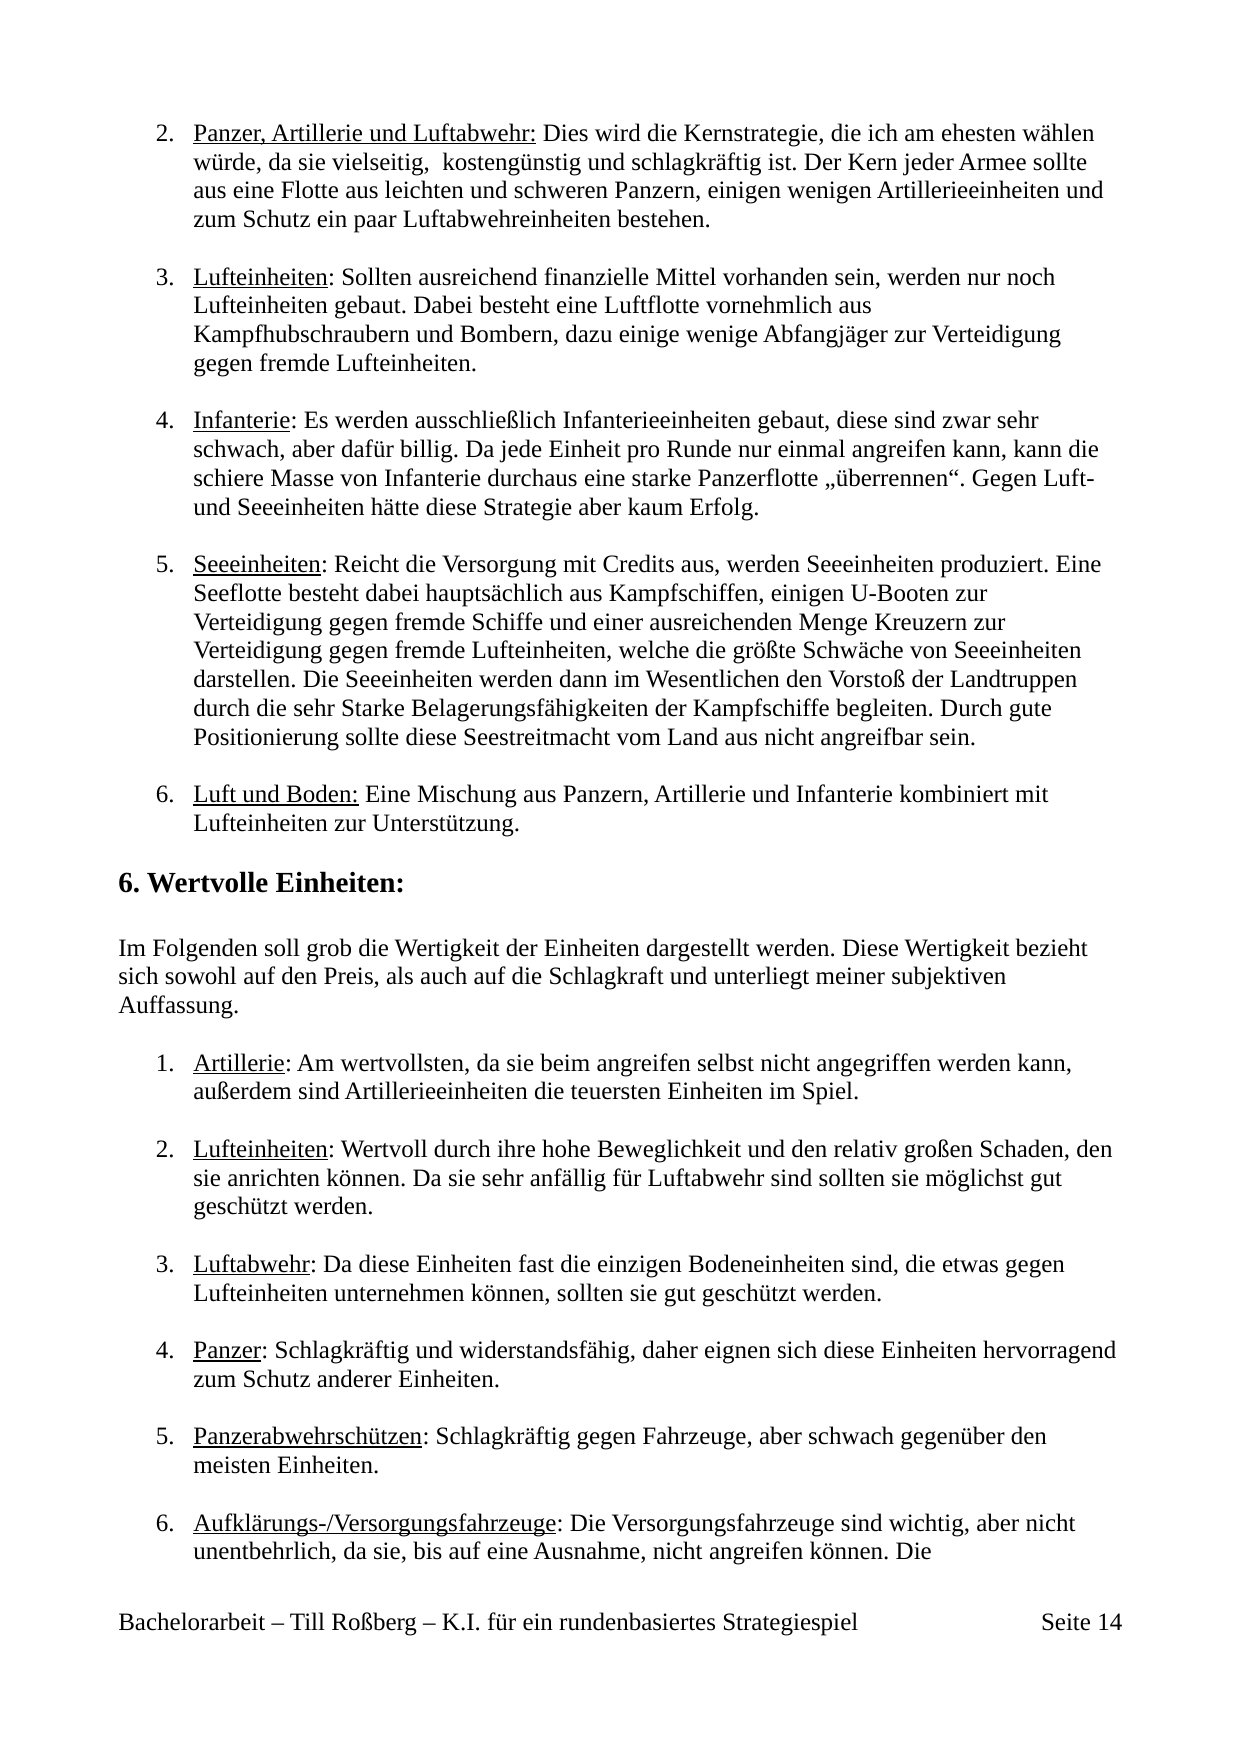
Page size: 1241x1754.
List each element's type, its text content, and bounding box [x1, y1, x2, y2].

text Im Folgenden soll grob die Wertigkeit der Einheiten dargestellt werden. Diese Wertigkeit bezieht sich sowohl auf den Preis, als auch auf die Schlagkraft und unterliegt meiner subjektiven Auffassung. [118, 933, 1122, 1048]
list Lufteinheiten: Wertvoll durch ihre hohe Beweglichkeit und den relativ großen Schaden, den sie anrichten können. Da sie sehr anfällig für Luftabwehr sind sollten sie möglichst gut geschützt werden. [156, 1134, 1122, 1249]
list Panzerabwehrschützen: Schlagkräftig gegen Fahrzeuge, aber schwach gegenüber den meisten Einheiten. [156, 1421, 1122, 1508]
list Panzer, Artillerie und Luftabwehr: Dies wird die Kernstrategie, die ich am ehesten wählen würde, da sie vielseitig, kostengünstig und schlagkräftig ist. Der Kern jeder Armee sollte aus eine Flotte aus leichten und schweren Panzern, einigen wenigen Artillerieeinheiten und zum Schutz ein paar Luftabwehreinheiten bestehen. [156, 118, 1122, 262]
list Aufklärungs-/Versorgungsfahrzeuge: Die Versorgungsfahrzeuge sind wichtig, aber nicht unentbehrlich, da sie, bis auf eine Ausnahme, nicht angreifen können. Die [156, 1508, 1122, 1565]
text 6. Wertvolle Einheiten: [118, 866, 1122, 933]
list Kampfhubschraubern und Bombern, dazu einige wenige Abfangjäger zur Verteidigung gegen fremde Lufteinheiten. [156, 319, 1122, 406]
list Panzer: Schlagkräftig und widerstandsfähig, daher eignen sich diese Einheiten hervorragend zum Schutz anderer Einheiten. [156, 1335, 1122, 1421]
list Artillerie: Am wertvollsten, da sie beim angreifen selbst nicht angegriffen werden kann, außerdem sind Artillerieeinheiten die teuersten Einheiten im Spiel. [156, 1048, 1122, 1134]
list Infanterie: Es werden ausschließlich Infanterieeinheiten gebaut, diese sind zwar sehr schwach, aber dafür billig. Da jede Einheit pro Runde nur einmal angreifen kann, kann die schiere Masse von Infanterie durchaus eine starke Panzerflotte „überrennen“. Gegen Luft- und Seeeinheiten hätte diese Strategie aber kaum Erfolg. [156, 406, 1122, 549]
list Lufteinheiten: Sollten ausreichend finanzielle Mittel vorhanden sein, werden nur noch Lufteinheiten gebaut. Dabei besteht eine Luftflotte vornehmlich aus [156, 262, 1122, 319]
list Seeeinheiten: Reicht die Versorgung mit Credits aus, werden Seeeinheiten produziert. Eine Seeflotte besteht dabei hauptsächlich aus Kampfschiffen, einigen U-Booten zur Verteidigung gegen fremde Schiffe und einer ausreichenden Menge Kreuzern zur Verteidigung gegen fremde Lufteinheiten, welche die größte Schwäche von Seeeinheiten darstellen. Die Seeeinheiten werden dann im Wesentlichen den Vorstoß der Landtruppen durch die sehr Starke Belagerungsfähigkeiten der Kampfschiffe begleiten. Durch gute Positionierung sollte diese Seestreitmacht vom Land aus nicht angreifbar sein. [156, 549, 1122, 779]
list Luft und Boden: Eine Mischung aus Panzern, Artillerie und Infanterie kombiniert mit Lufteinheiten zur Unterstützung. [156, 779, 1122, 837]
list Luftabwehr: Da diese Einheiten fast die einzigen Bodeneinheiten sind, die etwas gegen Lufteinheiten unternehmen können, sollten sie gut geschützt werden. [156, 1249, 1122, 1335]
